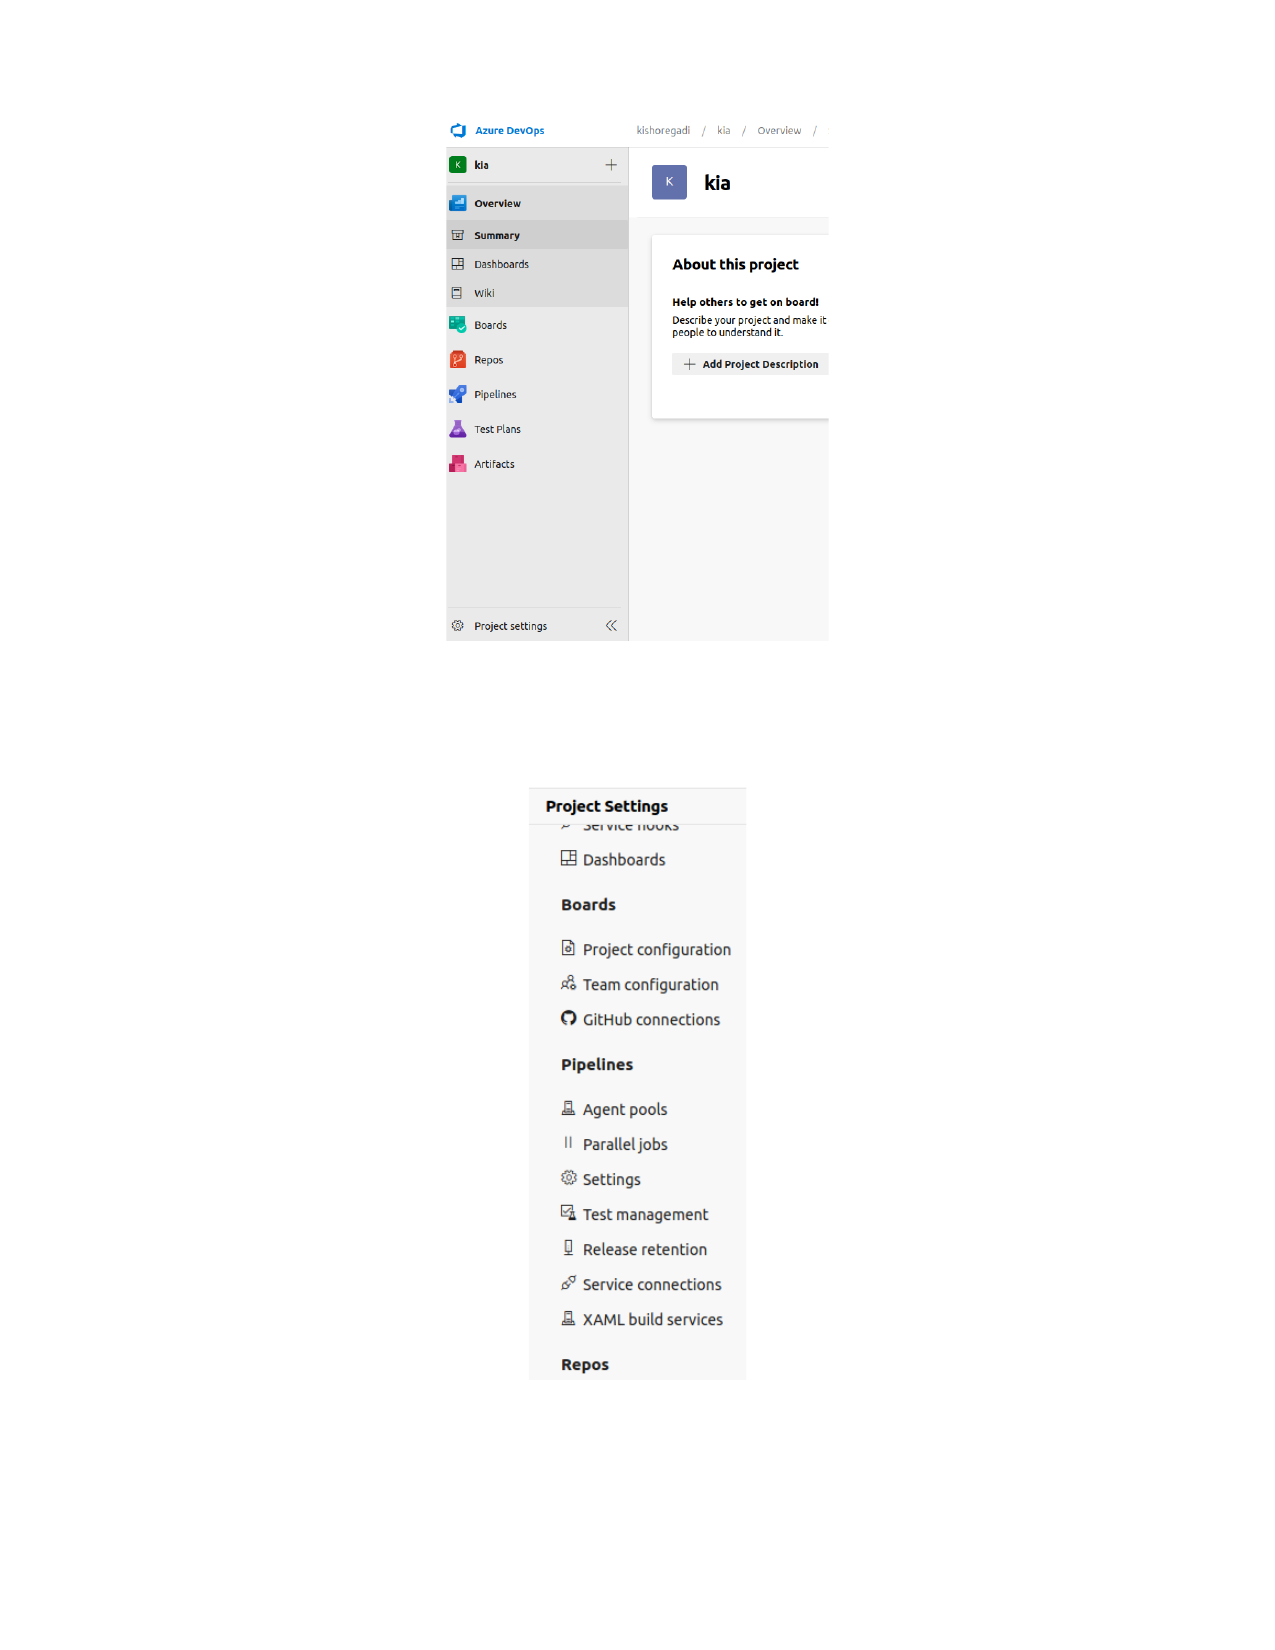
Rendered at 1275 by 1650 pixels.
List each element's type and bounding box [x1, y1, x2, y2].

picture [528, 779, 747, 1380]
picture [446, 118, 829, 641]
